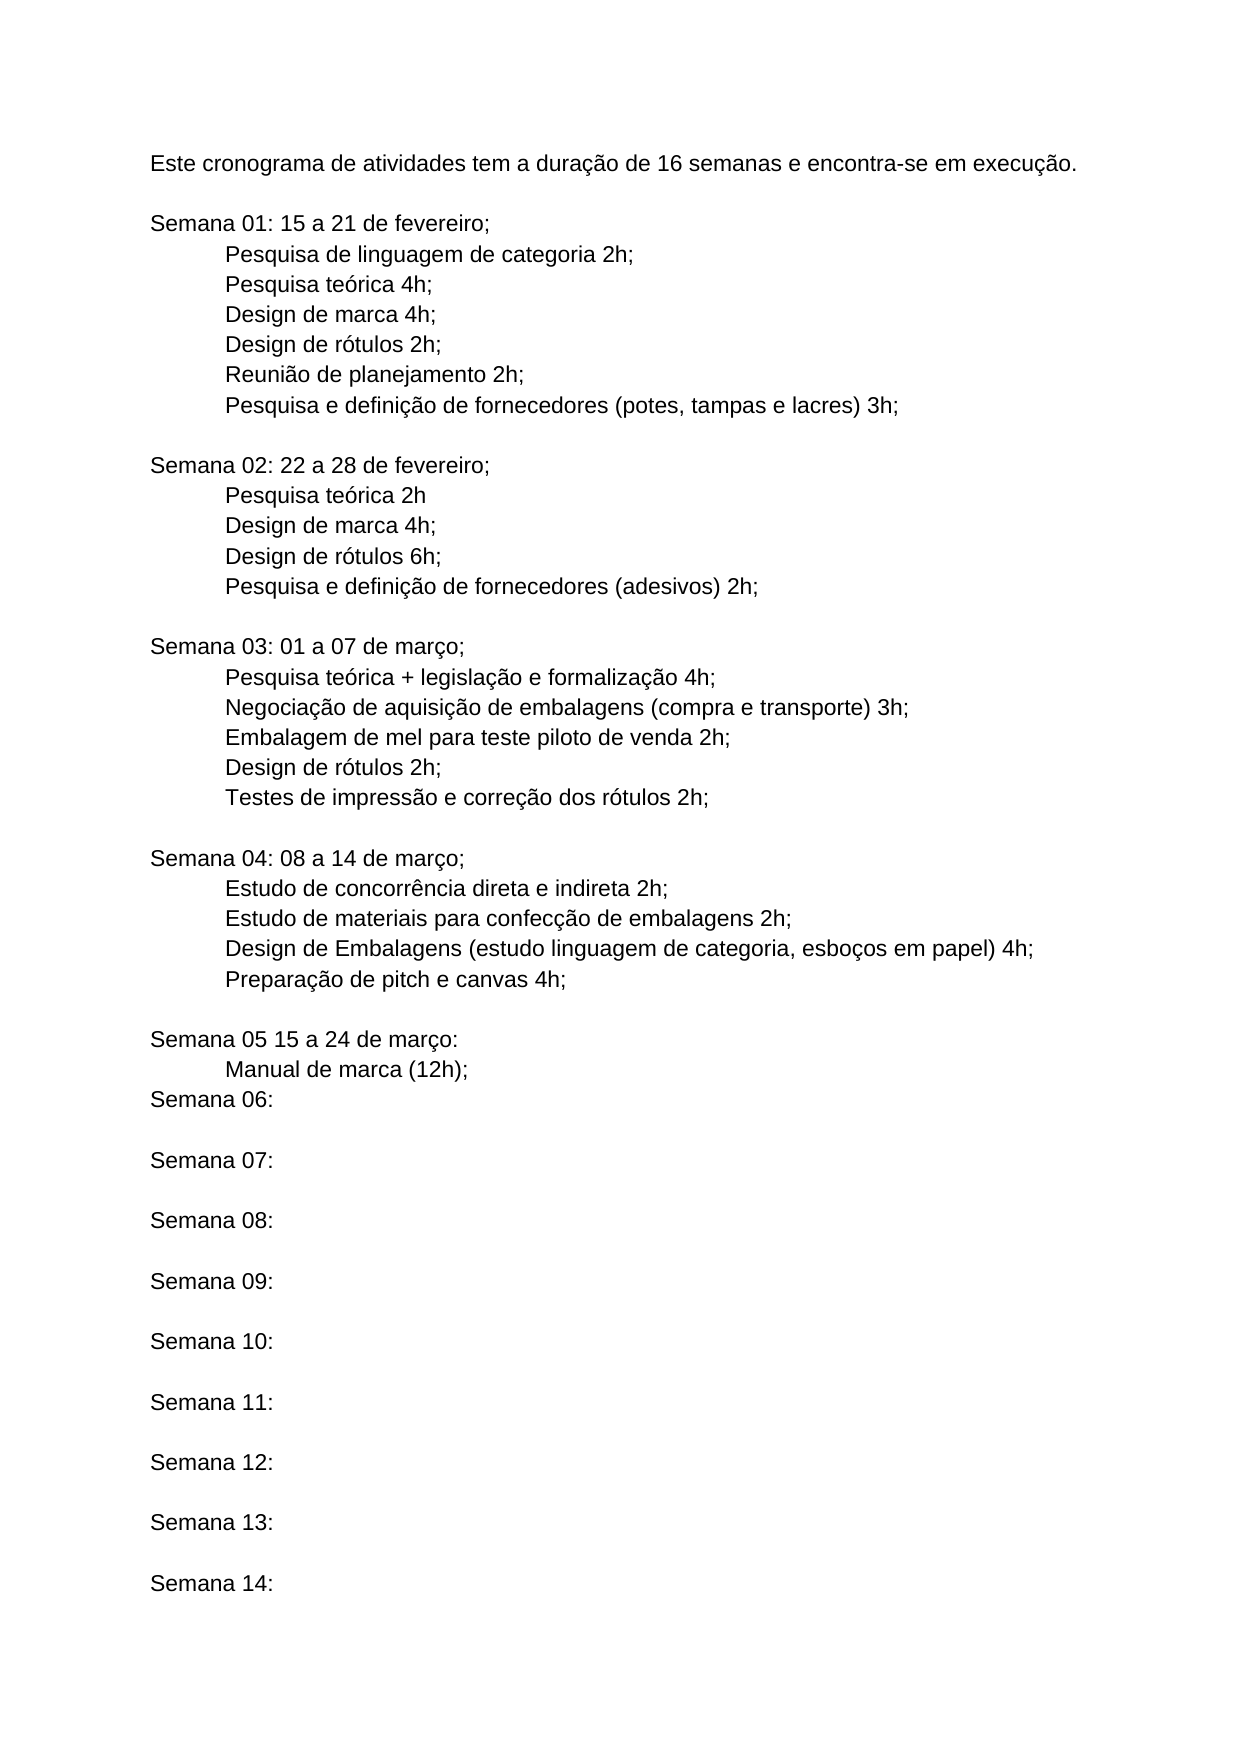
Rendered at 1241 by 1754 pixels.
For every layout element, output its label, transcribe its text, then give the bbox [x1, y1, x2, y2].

text Semana 05 15 a 24 de março: [150, 1026, 1090, 1052]
text Este cronograma de atividades tem a duração de 16 semanas e encontra-se em execução. [150, 150, 1090, 176]
text Pesquisa e definição de fornecedores (potes, tampas e lacres) 3h; [150, 392, 1090, 418]
text Semana 11: [150, 1388, 1090, 1415]
text Semana 14: [150, 1570, 1090, 1596]
text Design de rótulos 2h; [225, 754, 1090, 781]
text Pesquisa teórica + legislação e formalização 4h; [150, 663, 1090, 690]
text Pesquisa de linguagem de categoria 2h; [150, 241, 1090, 267]
text Estudo de concorrência direta e indireta 2h; [150, 875, 1090, 901]
text Negociação de aquisição de embalagens (compra e transporte) 3h; [150, 694, 1090, 720]
text Preparação de pitch e canvas 4h; [150, 966, 1090, 992]
text Estudo de materiais para confecção de embalagens 2h; [150, 905, 1090, 932]
text Design de Embalagens (estudo linguagem de categoria, esboços em papel) 4h; [150, 935, 1090, 962]
text Semana 10: [150, 1328, 1090, 1354]
text Semana 08: [150, 1207, 1090, 1234]
text Semana 01: 15 a 21 de fevereiro; [150, 210, 1090, 237]
text Pesquisa teórica 4h; [150, 271, 1090, 297]
text Semana 09: [150, 1268, 1090, 1294]
text Testes de impressão e correção dos rótulos 2h; [225, 784, 1090, 811]
text Semana 12: [150, 1449, 1090, 1475]
text Semana 03: 01 a 07 de março; [150, 633, 1090, 660]
text Design de rótulos 6h; [225, 543, 1090, 569]
text Semana 07: [150, 1147, 1090, 1173]
text Pesquisa e definição de fornecedores (adesivos) 2h; [225, 573, 1090, 599]
text Design de marca 4h; [150, 301, 1090, 327]
text Reunião de planejamento 2h; [150, 361, 1090, 388]
text Design de marca 4h; [150, 512, 1090, 539]
text Design de rótulos 2h; [150, 331, 1090, 358]
text Semana 02: 22 a 28 de fevereiro; [150, 452, 1090, 478]
text Pesquisa teórica 2h [150, 482, 1090, 509]
text Semana 13: [150, 1509, 1090, 1536]
text Embalagem de mel para teste piloto de venda 2h; [150, 724, 1090, 750]
text Semana 06: [150, 1086, 1090, 1113]
text Semana 04: 08 a 14 de março; [150, 845, 1090, 871]
text Manual de marca (12h); [150, 1056, 1090, 1083]
